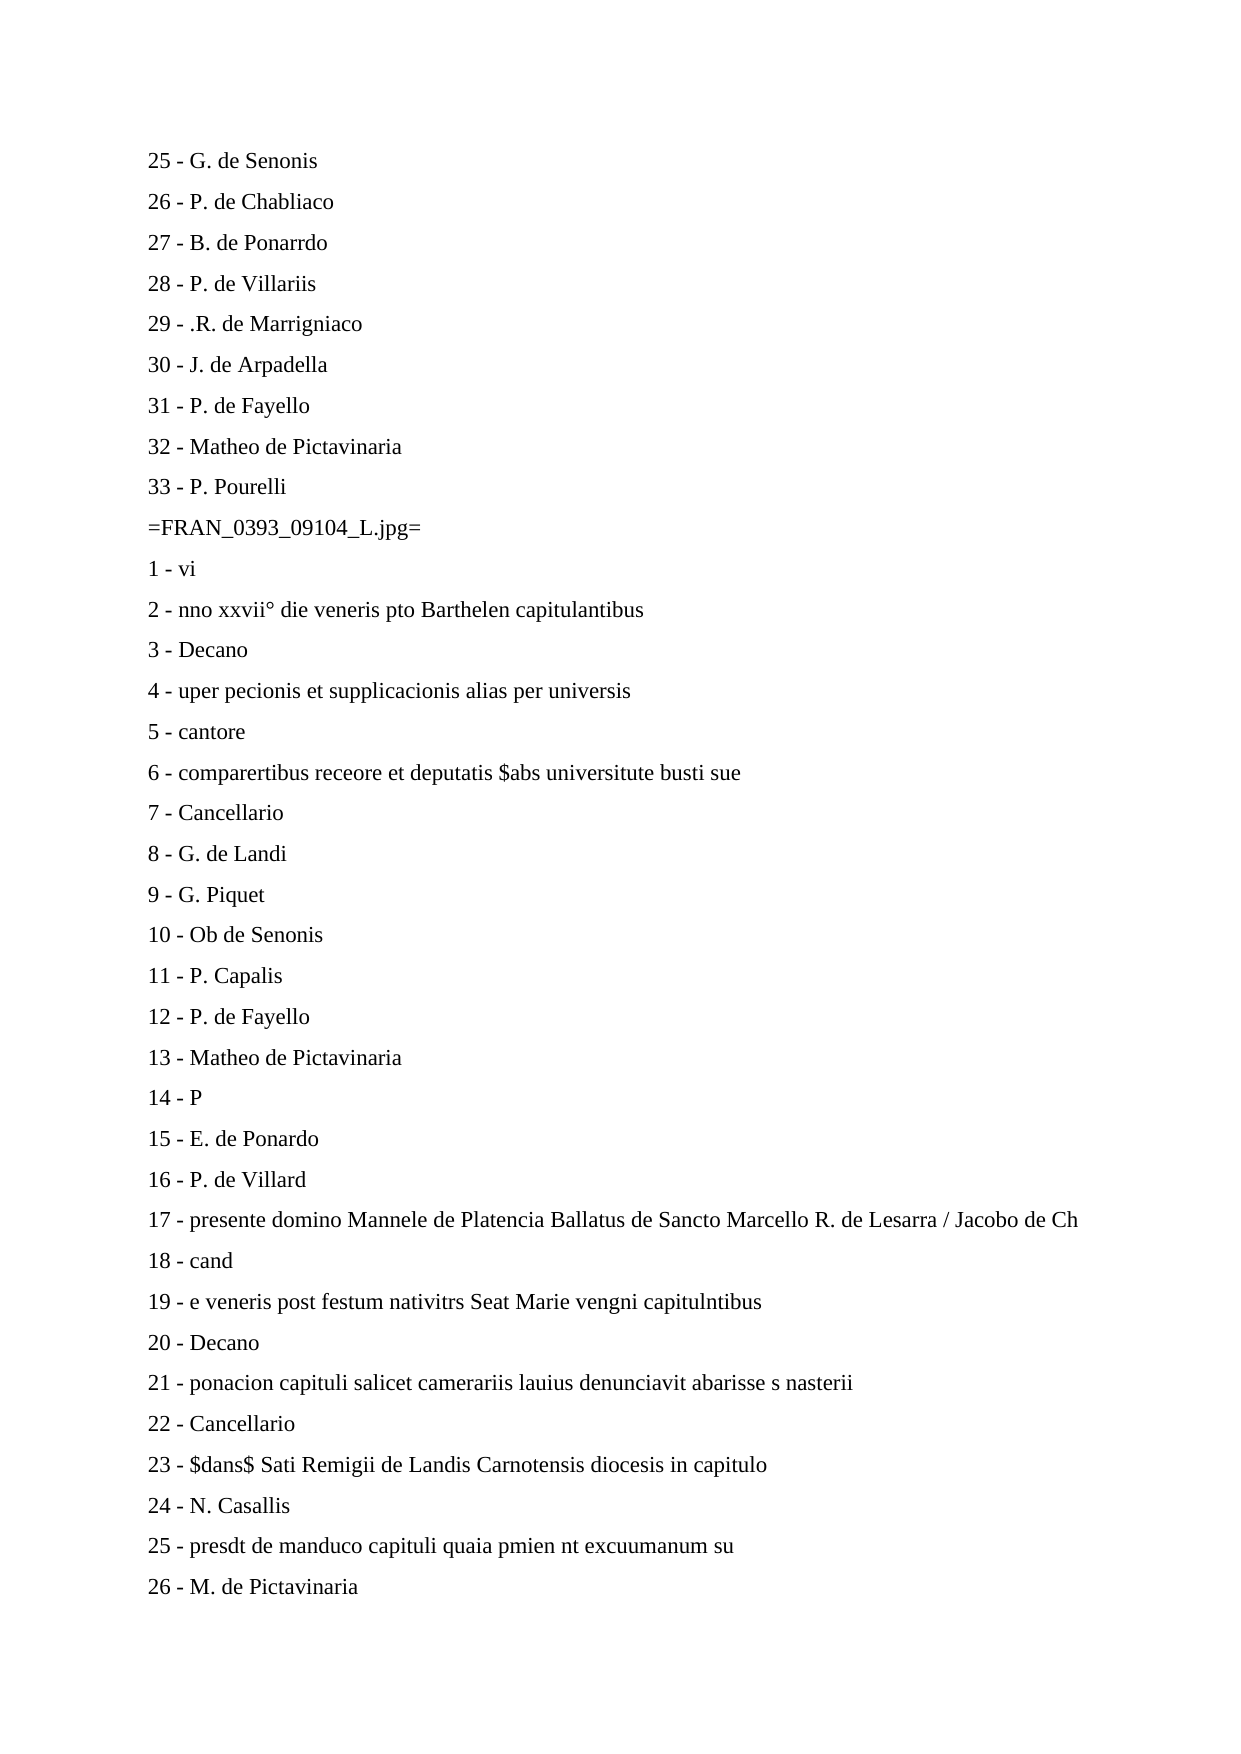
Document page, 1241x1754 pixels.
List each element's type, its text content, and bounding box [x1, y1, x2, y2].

text 5 - cantore [148, 718, 1093, 744]
text 30 - J. de Arpadella [148, 351, 1093, 378]
text 26 - M. de Pictavinaria [148, 1573, 1093, 1599]
text 25 - G. de Senonis [148, 148, 1093, 174]
text 19 - e veneris post festum nativitrs Seat Marie vengni capitulntibus [148, 1288, 1093, 1314]
text 3 - Decano [148, 636, 1093, 663]
text 12 - P. de Fayello [148, 1003, 1093, 1029]
text 6 - comparertibus receore et deputatis $abs universitute busti sue [148, 758, 1093, 785]
text 33 - P. Pourelli [148, 473, 1093, 500]
text 4 - uper pecionis et supplicacionis alias per universis [148, 677, 1093, 703]
text 17 - presente domino Mannele de Platencia Ballatus de Sancto Marcello R. de Lesarra / Jacobo de Ch [148, 1207, 1093, 1233]
text 8 - G. de Landi [148, 840, 1093, 866]
text 7 - Cancellario [148, 799, 1093, 826]
text 24 - N. Casallis [148, 1492, 1093, 1518]
text 15 - E. de Ponardo [148, 1125, 1093, 1151]
text 25 - presdt de manduco capituli quaia pmien nt excuumanum su [148, 1532, 1093, 1559]
text 22 - Cancellario [148, 1410, 1093, 1437]
text 10 - Ob de Senonis [148, 921, 1093, 948]
text =FRAN_0393_09104_L.jpg= [148, 514, 1093, 541]
text 1 - vi [148, 555, 1093, 581]
text 28 - P. de Villariis [148, 270, 1093, 296]
text 26 - P. de Chabliaco [148, 188, 1093, 215]
text 23 - $dans$ Sati Remigii de Landis Carnotensis diocesis in capitulo [148, 1451, 1093, 1477]
text 21 - ponacion capituli salicet camerariis lauius denunciavit abarisse s nasterii [148, 1369, 1093, 1396]
text 16 - P. de Villard [148, 1166, 1093, 1192]
text 32 - Matheo de Pictavinaria [148, 433, 1093, 459]
text 27 - B. de Ponarrdo [148, 229, 1093, 255]
text 13 - Matheo de Pictavinaria [148, 1044, 1093, 1070]
text 14 - P [148, 1084, 1093, 1111]
text 11 - P. Capalis [148, 962, 1093, 988]
text 29 - .R. de Marrigniaco [148, 311, 1093, 337]
text 20 - Decano [148, 1329, 1093, 1355]
text 18 - cand [148, 1247, 1093, 1274]
text 31 - P. de Fayello [148, 392, 1093, 418]
text 9 - G. Piquet [148, 881, 1093, 907]
text 2 - nno xxvii° die veneris pto Barthelen capitulantibus [148, 596, 1093, 622]
